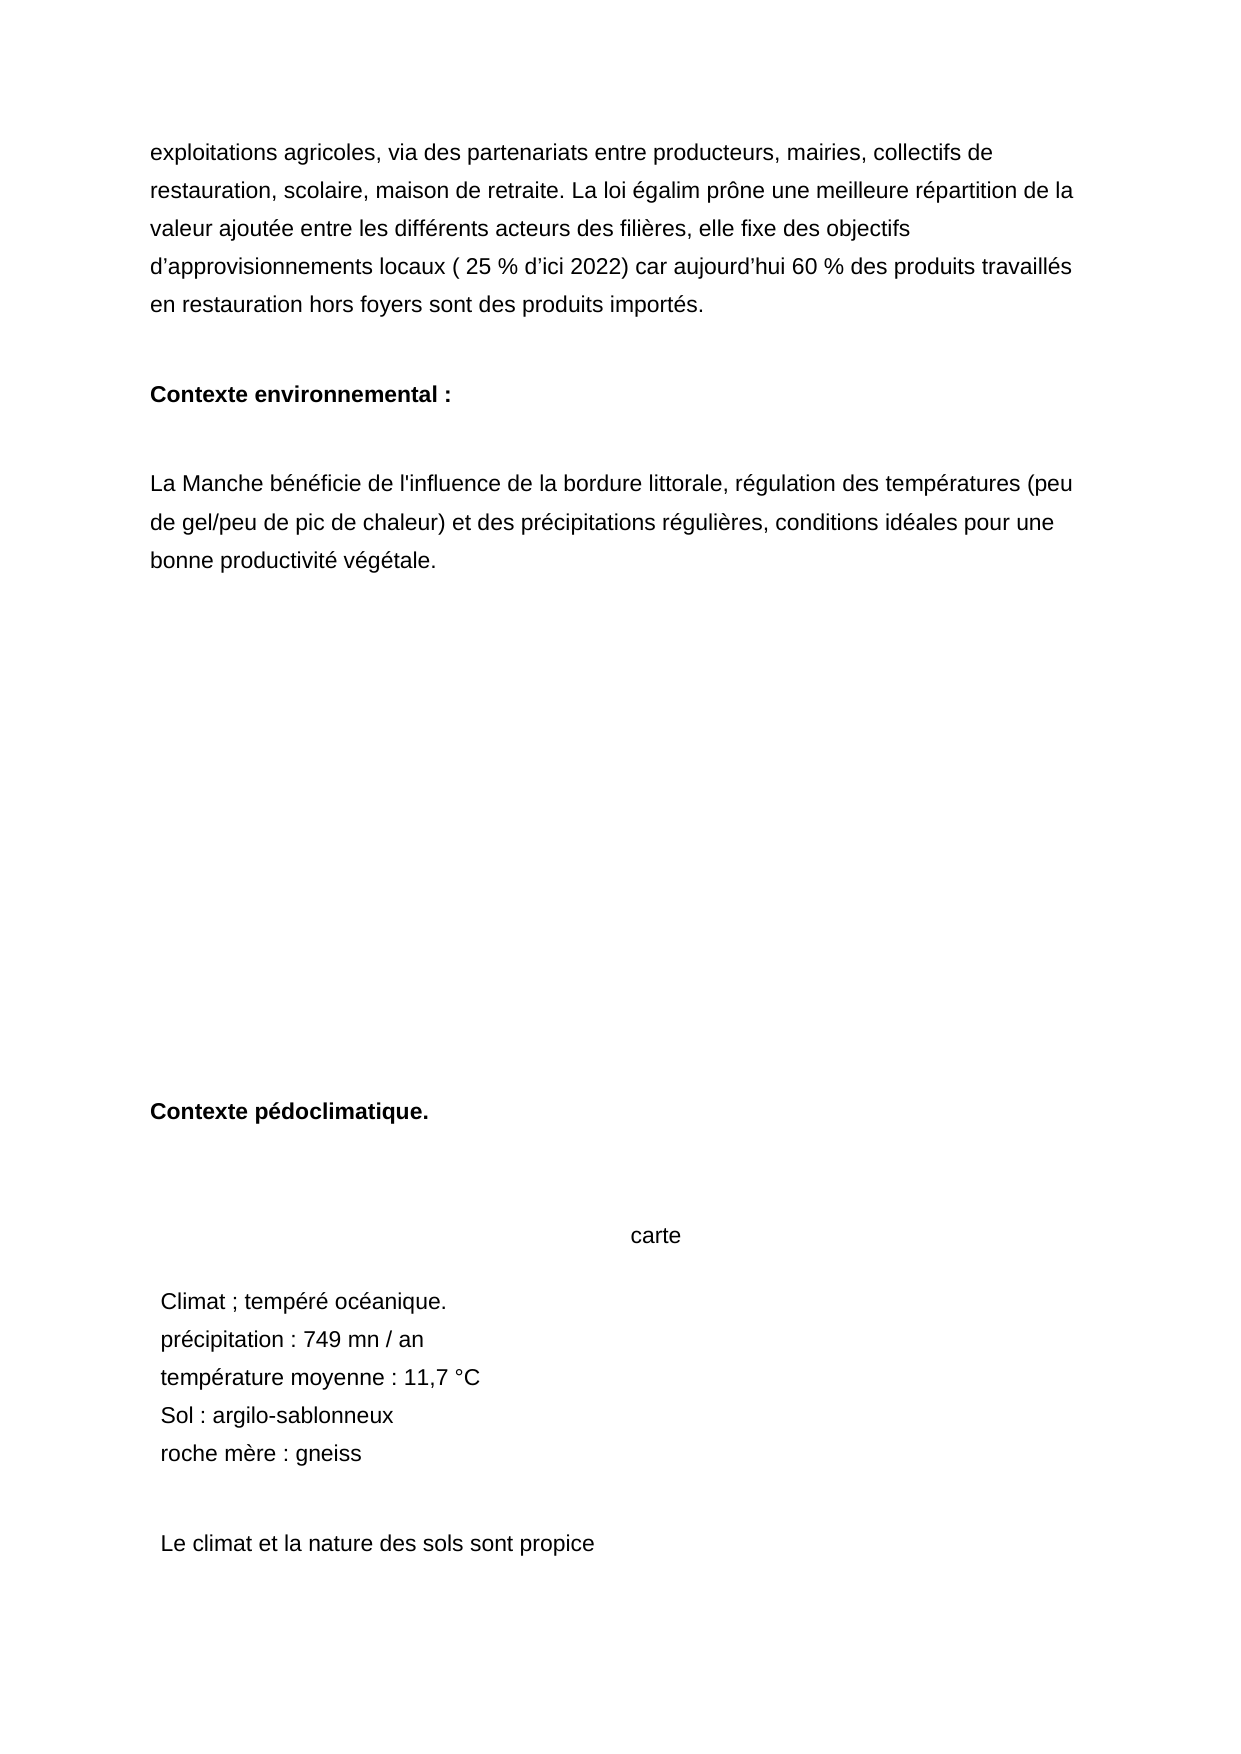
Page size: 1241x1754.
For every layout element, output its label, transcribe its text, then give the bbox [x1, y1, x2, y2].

text en restauration hors foyers sont des produits importés. [526, 302, 636, 316]
text Contexte pédoclimatique. [150, 1109, 256, 1122]
text d’approvisionnements locaux ( 25 % d’ici 2022) car aujourd’hui 60 % des produits travaillés [897, 264, 1090, 277]
text d’approvisionnements locaux ( 25 % d’ici 2022) car aujourd’hui 60 % des produits travaillés [702, 264, 895, 277]
text de gel/peu de pic de chaleur) et des précipitations régulières, conditions idéales pour une [299, 519, 442, 533]
text valeur ajoutée entre les différents acteurs des filières, elle fixe des objectifs [854, 226, 1090, 239]
text de gel/peu de pic de chaleur) et des précipitations régulières, conditions idéales pour une [693, 519, 965, 533]
text Contexte environnemental : [150, 392, 1090, 405]
text La Manche bénéficie de l'influence de la bordure littorale, régulation des températures (peu [150, 481, 764, 494]
text restauration, scolaire, maison de retraite. La loi égalim prône une meilleure répartition de la [150, 188, 654, 201]
table_header carte [620, 1212, 1090, 1604]
text Contexte pédoclimatique. [259, 1109, 390, 1122]
text bonne productivité végétale. [150, 558, 222, 571]
text Contexte pédoclimatique. [393, 1109, 1090, 1122]
text La Manche bénéficie de l'influence de la bordure littorale, régulation des températures (peu [766, 481, 925, 494]
text exploitations agricoles, via des partenariats entre producteurs, mairies, collectifs de [471, 150, 655, 163]
text exploitations agricoles, via des partenariats entre producteurs, mairies, collectifs de [307, 150, 469, 163]
text restauration, scolaire, maison de retraite. La loi égalim prône une meilleure répartition de la [710, 188, 937, 201]
text bonne productivité végétale. [224, 558, 376, 571]
text exploitations agricoles, via des partenariats entre producteurs, mairies, collectifs de [657, 150, 1090, 163]
text en restauration hors foyers sont des produits importés. [384, 302, 524, 316]
text restauration, scolaire, maison de retraite. La loi égalim prône une meilleure répartition de la [939, 188, 1090, 201]
text d’approvisionnements locaux ( 25 % d’ici 2022) car aujourd’hui 60 % des produits travaillés [197, 264, 456, 277]
text valeur ajoutée entre les différents acteurs des filières, elle fixe des objectifs [234, 226, 853, 239]
text bonne productivité végétale. [378, 558, 1090, 571]
text en restauration hors foyers sont des produits importés. [150, 302, 384, 316]
text en restauration hors foyers sont des produits importés. [638, 302, 1090, 316]
table_header Climat ; tempéré océanique. précipitation : 749 mn / an température moyenne : 11,7 °C Sol : argilo-sablonneux roche mère : gneiss Le climat et la nature des sols sont propice [150, 1212, 620, 1604]
text d’approvisionnements locaux ( 25 % d’ici 2022) car aujourd’hui 60 % des produits travaillés [455, 264, 625, 277]
